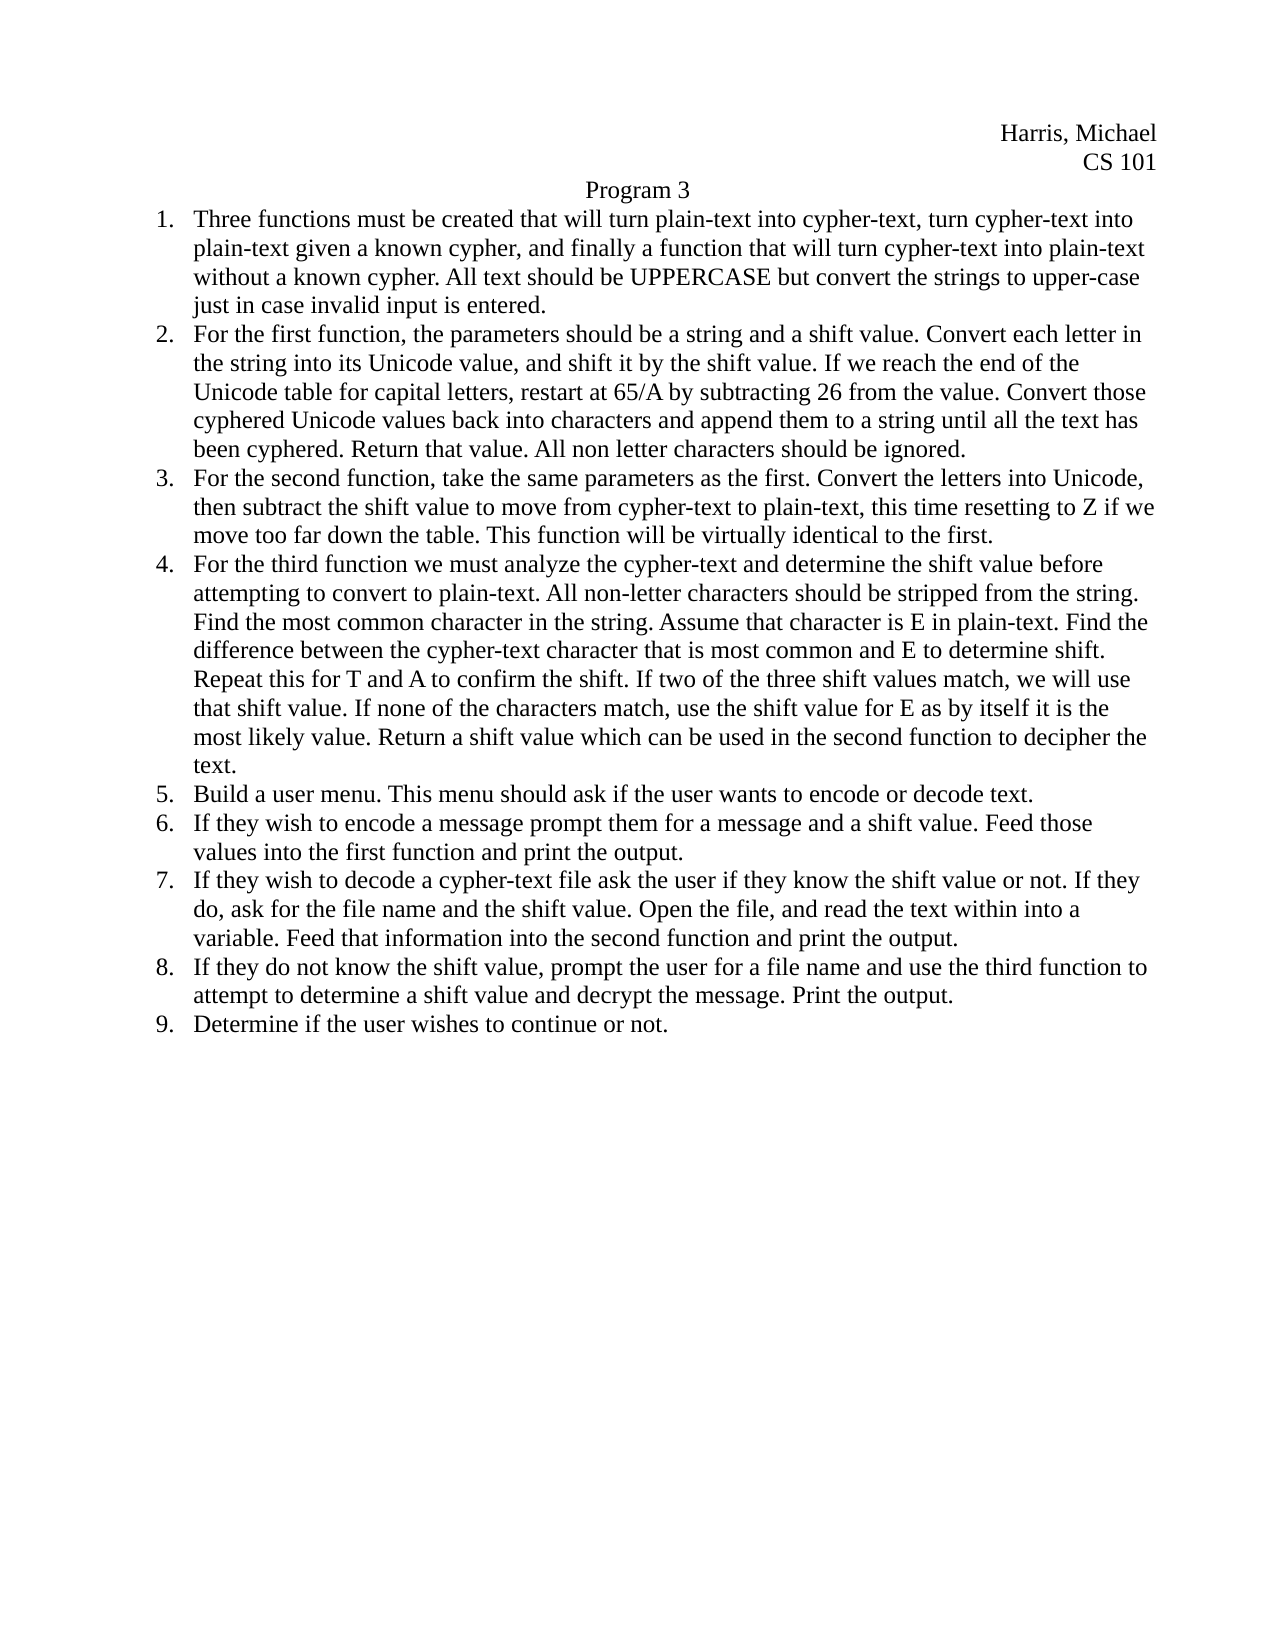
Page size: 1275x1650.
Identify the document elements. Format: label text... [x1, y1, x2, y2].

list Determine if the user wishes to continue or not. [156, 1009, 1157, 1038]
list For the first function, the parameters should be a string and a shift value. Convert each letter in the string into its Unicode value, and shift it by the shift value. If we reach the end of the Unicode table for capital letters, restart at 65/A by subtracting 26 from the value. Convert those cyphered Unicode values back into characters and append them to a string until all the text has been cyphered. Return that value. All non letter characters should be ignored. [156, 319, 1157, 463]
list If they wish to decode a cypher-text file ask the user if they know the shift value or not. If they do, ask for the file name and the shift value. Open the file, and read the text within into a variable. Feed that information into the second function and print the output. [156, 866, 1157, 952]
list For the second function, take the same parameters as the first. Convert the letters into Unicode, then subtract the shift value to move from cypher-text to plain-text, this time resetting to Z if we move too far down the table. This function will be virtually identical to the first. [156, 463, 1157, 549]
text Harris, Michael [118, 118, 1157, 147]
text Program 3 [118, 176, 1157, 204]
text CS 101 [118, 147, 1157, 176]
list For the third function we must analyze the cypher-text and determine the shift value before attempting to convert to plain-text. All non-letter characters should be stripped from the string. Find the most common character in the string. Assume that character is E in plain-text. Find the difference between the cypher-text character that is most common and E to determine shift. Repeat this for T and A to confirm the shift. If two of the three shift values match, we will use that shift value. If none of the characters match, use the shift value for E as by itself it is the most likely value. Return a shift value which can be used in the second function to decipher the text. [156, 549, 1157, 779]
list Build a user menu. This menu should ask if the user wants to encode or decode text. [156, 779, 1157, 808]
list If they wish to encode a message prompt them for a message and a shift value. Feed those values into the first function and print the output. [156, 808, 1157, 866]
list If they do not know the shift value, prompt the user for a file name and use the third function to attempt to determine a shift value and decrypt the message. Print the output. [156, 952, 1157, 1009]
list Three functions must be created that will turn plain-text into cypher-text, turn cypher-text into plain-text given a known cypher, and finally a function that will turn cypher-text into plain-text without a known cypher. All text should be UPPERCASE but convert the strings to upper-case just in case invalid input is entered. [156, 204, 1157, 319]
